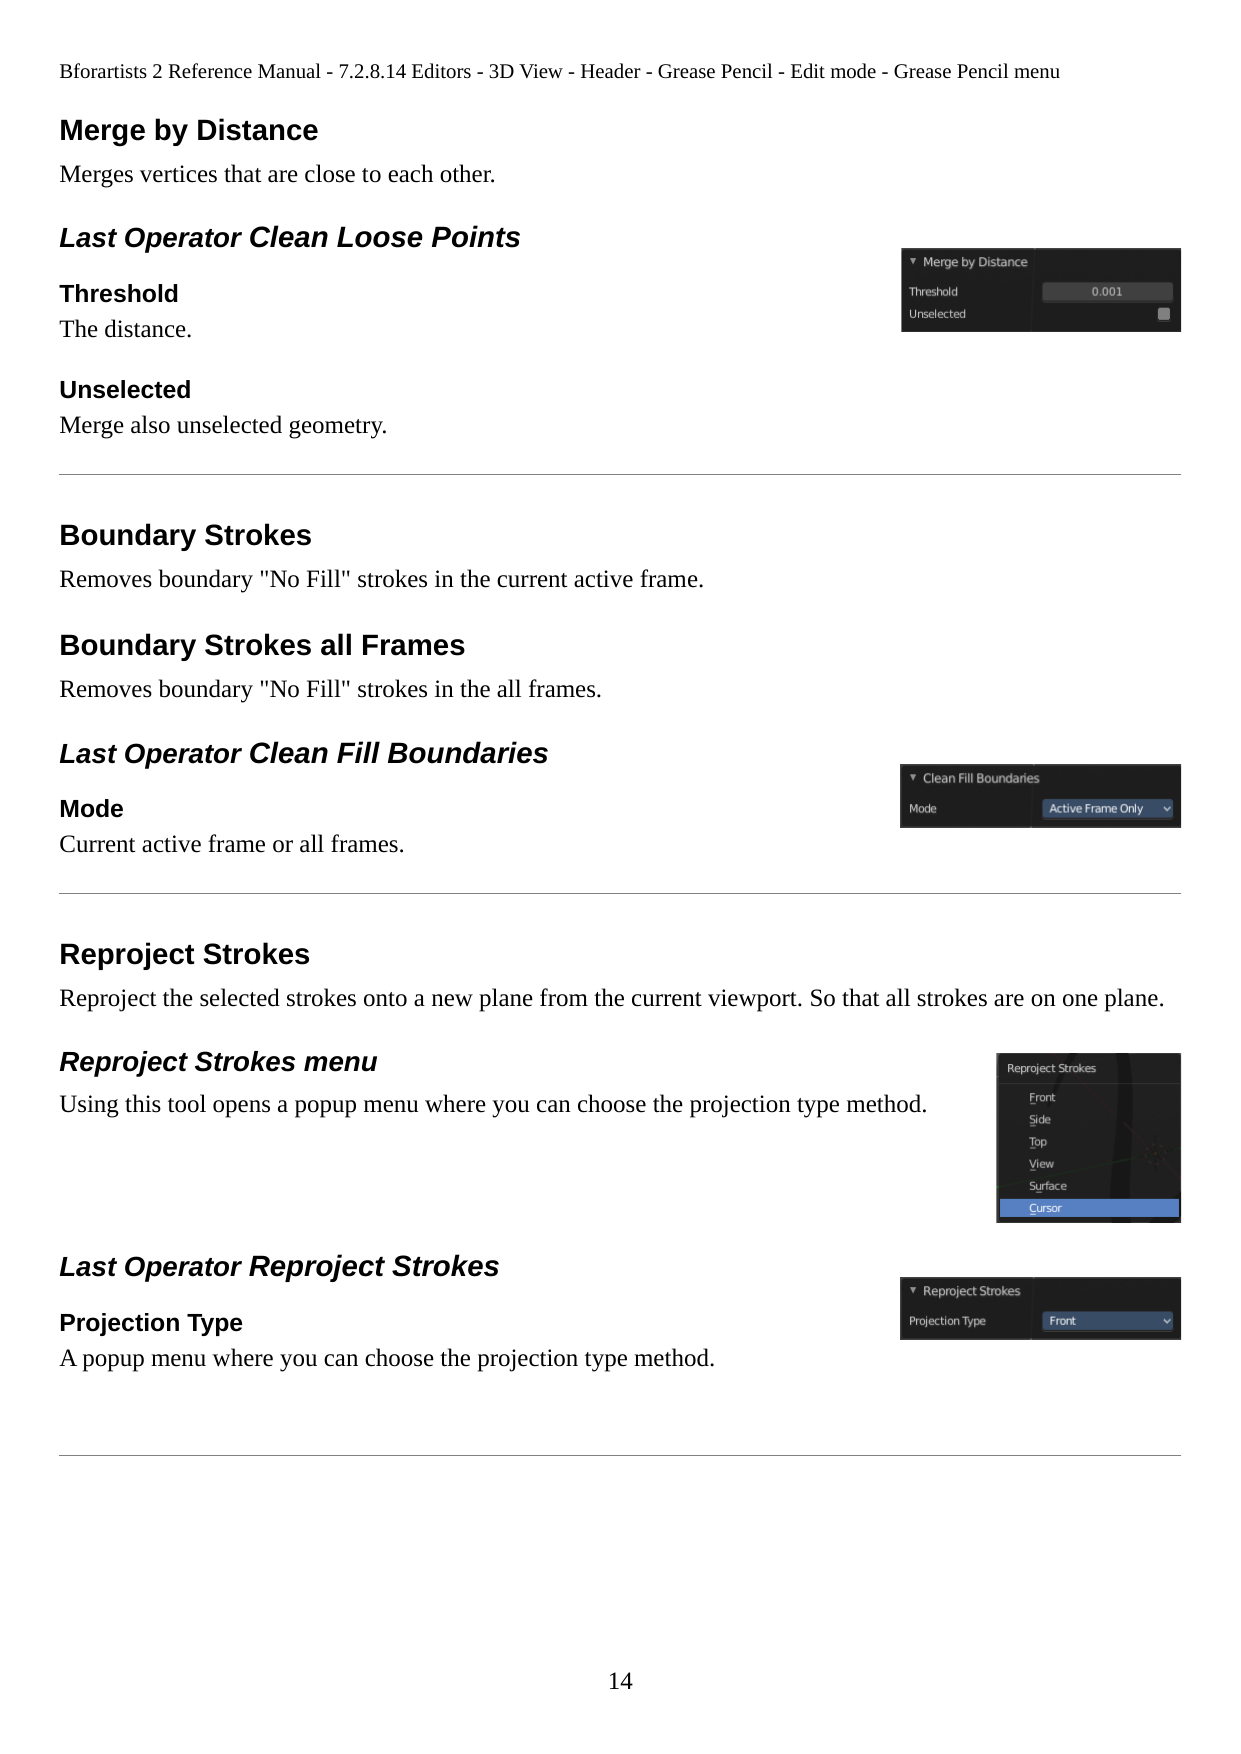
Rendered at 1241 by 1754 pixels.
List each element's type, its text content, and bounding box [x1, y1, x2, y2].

picture [900, 764, 1182, 828]
picture [996, 1053, 1182, 1223]
subtitle Last Operator Clean Loose Points [59, 220, 1181, 254]
subtitle Reproject Strokes menu [59, 1045, 1181, 1077]
text Merge also unselected geometry. [59, 410, 1181, 439]
text The distance. [59, 314, 1181, 343]
subtitle Reproject Strokes [59, 937, 1181, 971]
subtitle Merge by Distance [59, 113, 1181, 146]
text Current active frame or all frames. [59, 829, 1181, 858]
text Using this tool opens a popup menu where you can choose the projection type method. [59, 1089, 996, 1118]
text Reproject the selected strokes onto a new plane from the current viewport. So that all strokes are on one plane. [59, 983, 1181, 1012]
subtitle Mode [59, 794, 900, 823]
subtitle Last Operator Clean Fill Boundaries [59, 736, 1181, 769]
picture [901, 248, 1182, 332]
subtitle Boundary Strokes [59, 518, 1181, 552]
text Removes boundary "No Fill" strokes in the all frames. [59, 674, 1181, 703]
text Merges vertices that are close to each other. [59, 159, 1181, 188]
text Removes boundary "No Fill" strokes in the current active frame. [59, 564, 1181, 593]
subtitle Last Operator Reproject Strokes [59, 1249, 1181, 1283]
subtitle Projection Type [59, 1308, 900, 1336]
subtitle Threshold [59, 279, 901, 308]
subtitle Boundary Strokes all Frames [59, 628, 1181, 662]
picture [900, 1277, 1182, 1340]
text A popup menu where you can choose the projection type method. [59, 1343, 1181, 1371]
subtitle Unselected [59, 376, 1181, 404]
